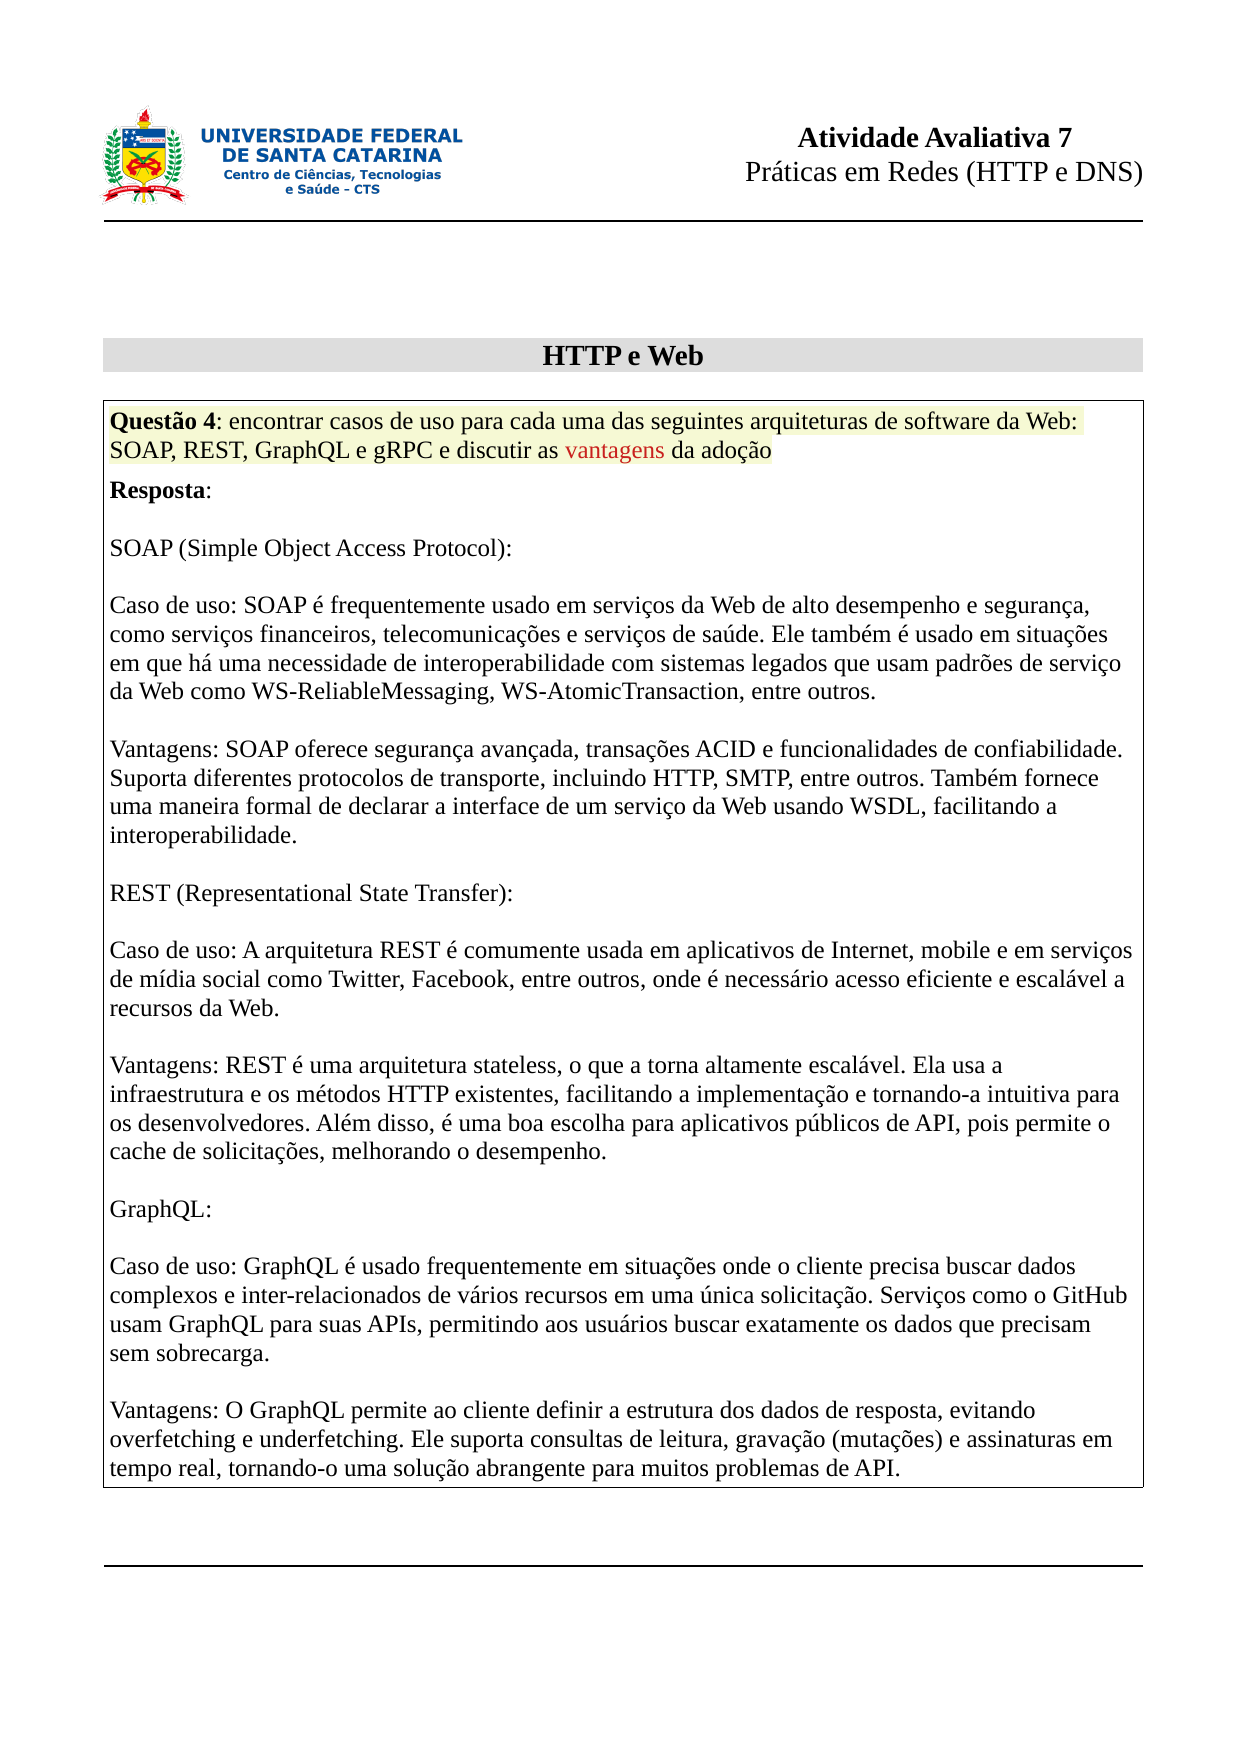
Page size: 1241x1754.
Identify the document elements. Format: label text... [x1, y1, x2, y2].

table_cell Resposta: SOAP (Simple Object Access Protocol): Caso de uso: SOAP é frequentemente usado em serviços da Web de alto desempenho e segurança, como serviços financeiros, telecomunicações e serviços de saúde. Ele também é usado em situações em que há uma necessidade de interoperabilidade com sistemas legados que usam padrões de serviço da Web como WS-ReliableMessaging, WS-AtomicTransaction, entre outros. Vantagens: SOAP oferece segurança avançada, transações ACID e funcionalidades de confiabilidade. Suporta diferentes protocolos de transporte, incluindo HTTP, SMTP, entre outros. Também fornece uma maneira formal de declarar a interface de um serviço da Web usando WSDL, facilitando a interoperabilidade. REST (Representational State Transfer): Caso de uso: A arquitetura REST é comumente usada em aplicativos de Internet, mobile e em serviços de mídia social como Twitter, Facebook, entre outros, onde é necessário acesso eficiente e escalável a recursos da Web. Vantagens: REST é uma arquitetura stateless, o que a torna altamente escalável. Ela usa a infraestrutura e os métodos HTTP existentes, facilitando a implementação e tornando-a intuitiva para os desenvolvedores. Além disso, é uma boa escolha para aplicativos públicos de API, pois permite o cache de solicitações, melhorando o desempenho. GraphQL: Caso de uso: GraphQL é usado frequentemente em situações onde o cliente precisa buscar dados complexos e inter-relacionados de vários recursos em uma única solicitação. Serviços como o GitHub usam GraphQL para suas APIs, permitindo aos usuários buscar exatamente os dados que precisam sem sobrecarga. Vantagens: O GraphQL permite ao cliente definir a estrutura dos dados de resposta, evitando overfetching e underfetching. Ele suporta consultas de leitura, gravação (mutações) e assinaturas em tempo real, tornando-o uma solução abrangente para muitos problemas de API. [104, 469, 1143, 1487]
table_header Questão 4: encontrar casos de uso para cada uma das seguintes arquiteturas de software da Web: SOAP, REST, GraphQL e gRPC e discutir as vantagens da adoção [104, 401, 1143, 469]
text HTTP e Web [103, 338, 1143, 372]
picture [98, 105, 463, 205]
